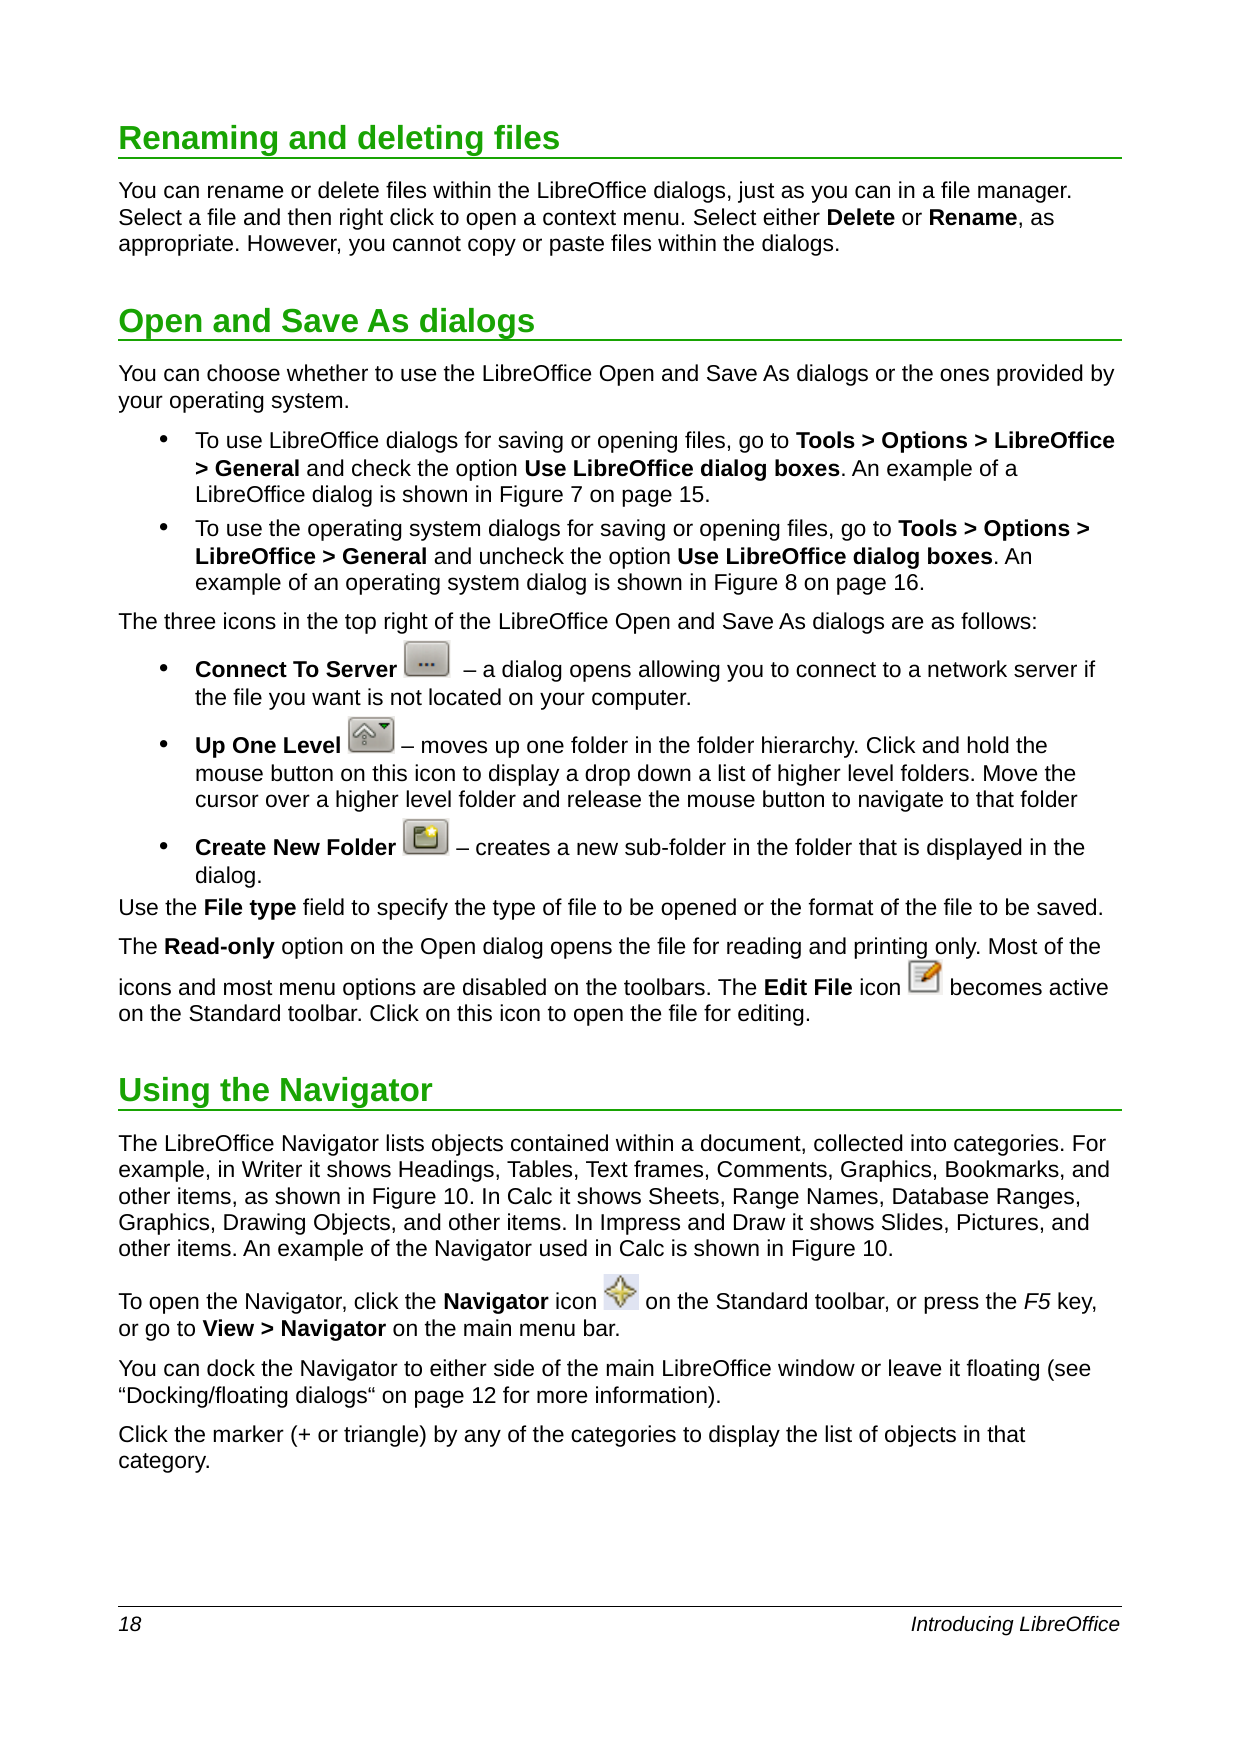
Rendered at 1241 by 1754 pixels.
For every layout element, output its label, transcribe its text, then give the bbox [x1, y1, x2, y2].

picture [403, 640, 451, 678]
picture [907, 959, 943, 995]
text Click the marker (+ or triangle) by any of the categories to display the list of objects in that category. [118, 1421, 1122, 1473]
text You can choose whether to use the LibreOffice Open and Save As dialogs or the ones provided by your operating system. [118, 360, 1122, 413]
text The Read-only option on the Open dialog opens the file for reading and printing only. Most of the icons and most menu options are disabled on the toolbars. The Edit File icon becomes active on the Standard toolbar. Click on this icon to open the file for editing. [118, 933, 1122, 1026]
text You can rename or delete files within the LibreOffice dialogs, just as you can in a file manager. Select a file and then right click to open a context menu. Select either Delete or Rename, as appropriate. However, you cannot copy or paste files within the dialogs. [118, 177, 1122, 257]
text The LibreOffice Navigator lists objects contained within a document, collected into categories. For example, in Writer it shows Headings, Tables, Text frames, Comments, Graphics, Bookmarks, and other items, as shown in Figure 10. In Calc it shows Sheets, Range Names, Database Ranges, Graphics, Drawing Objects, and other items. In Impress and Draw it shows Slides, Pictures, and other items. An example of the Navigator used in Calc is shown in Figure 10. [118, 1130, 1122, 1262]
picture [603, 1274, 639, 1310]
subtitle Renaming and deleting files [118, 118, 1122, 157]
subtitle Using the Navigator [118, 1071, 1122, 1109]
subtitle Open and Save As dialogs [118, 301, 1122, 339]
picture [402, 818, 450, 856]
list Up One Level – moves up one folder in the folder hierarchy. Click and hold the mouse button on this icon to display a drop down a list of higher level folders. Move the cursor over a higher level folder and release the mouse button to navigate to that folder [156, 716, 1122, 812]
text To open the Navigator, click the Navigator icon on the Standard toolbar, or press the F5 key, or go to View > Navigator on the main menu bar. [118, 1274, 1122, 1343]
text Use the File type field to specify the type of file to be opened or the format of the file to be saved. [118, 894, 1122, 921]
list To use the operating system dialogs for saving or opening files, go to Tools > Options > LibreOffice > General and uncheck the option Use LibreOffice dialog boxes. An example of an operating system dialog is shown in Figure 8 on page 16. [156, 514, 1122, 596]
text You can dock the Navigator to either side of the main LibreOffice window or leave it floating (see “Docking/floating dialogs“ on page 12 for more information). [118, 1355, 1122, 1408]
picture [347, 716, 395, 754]
list To use LibreOffice dialogs for saving or opening files, go to Tools > Options > LibreOffice > General and check the option Use LibreOffice dialog boxes. An example of a LibreOffice dialog is shown in Figure 7 on page 15. [156, 426, 1122, 507]
list Connect To Server – a dialog opens allowing you to connect to a network server if the file you want is not located on your computer. [156, 641, 1122, 710]
list Create New Folder – creates a new sub-folder in the folder that is displayed in the dialog. [156, 818, 1122, 888]
list The three icons in the top right of the LibreOffice Open and Save As dialogs are as follows: [118, 608, 1122, 634]
